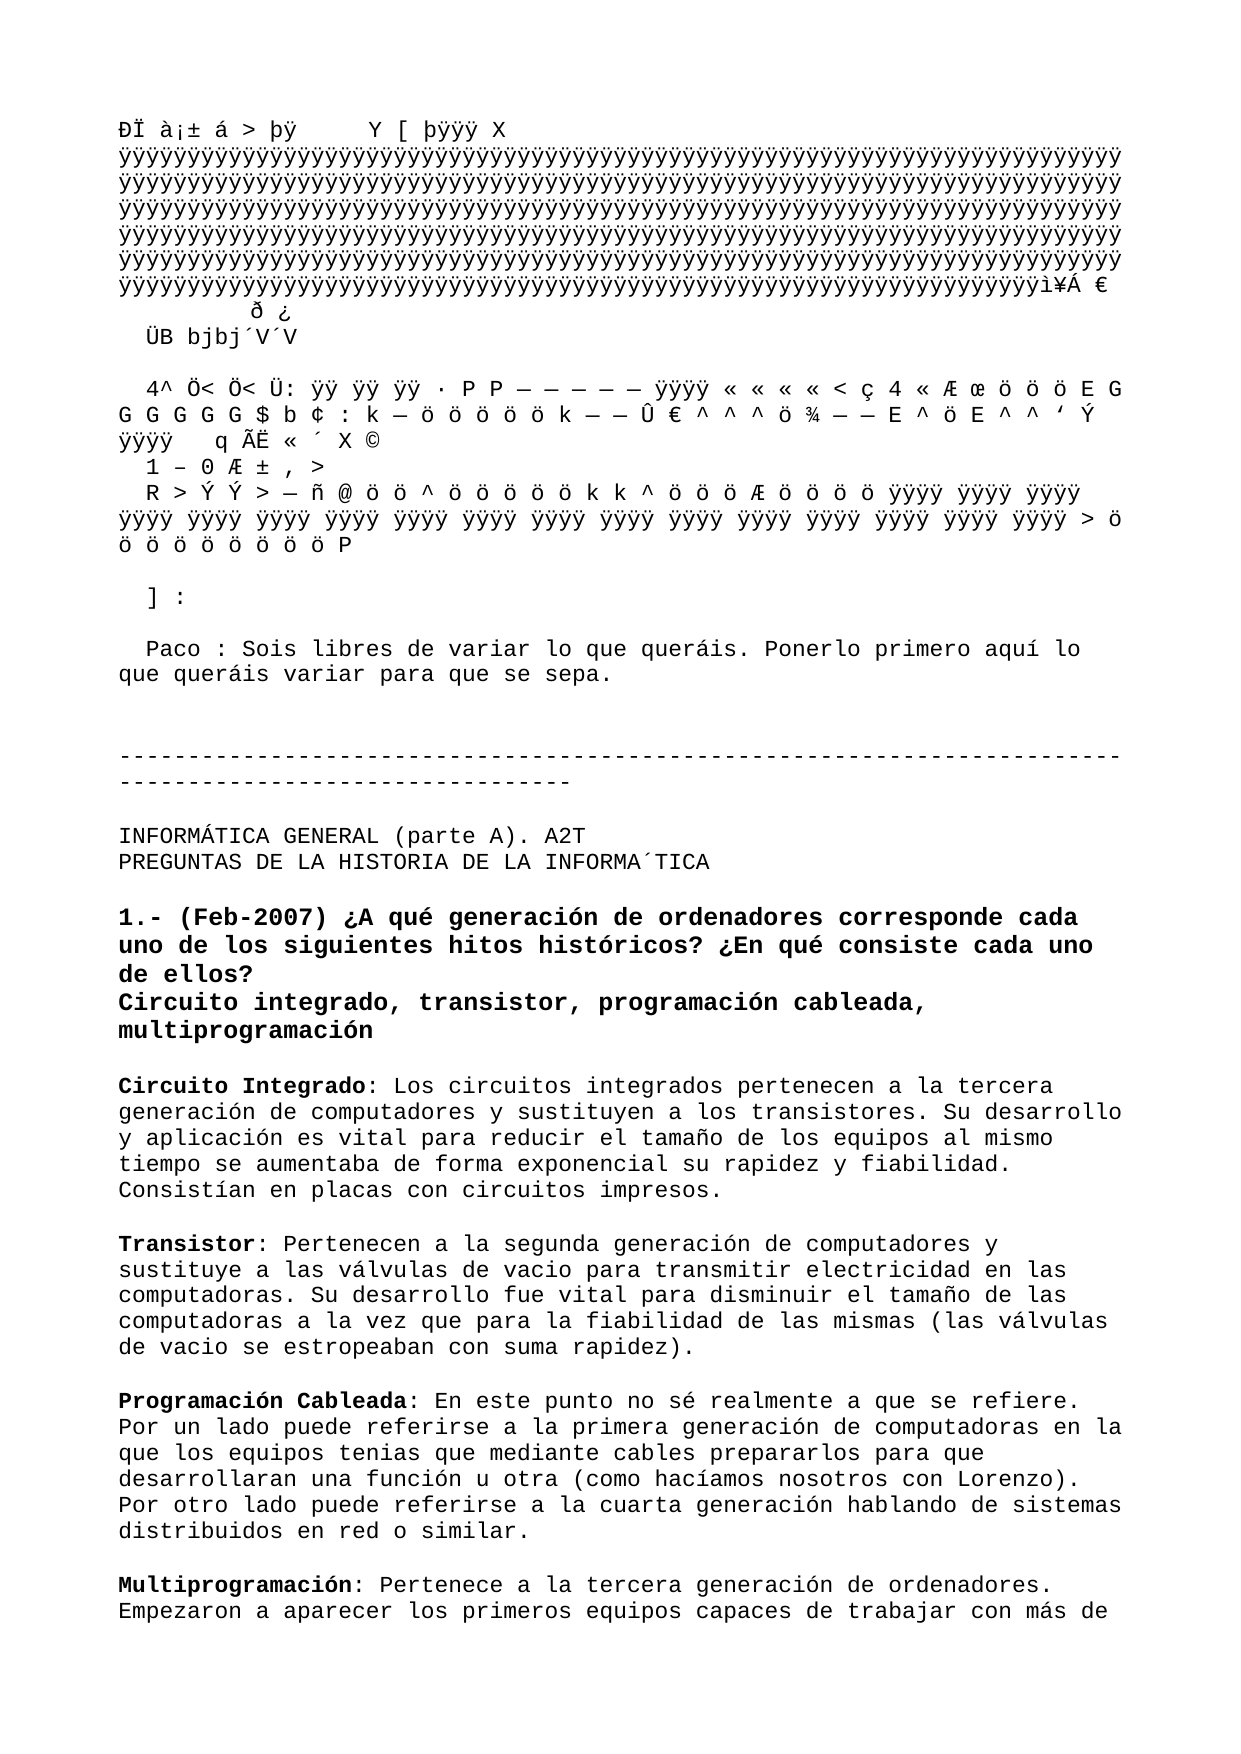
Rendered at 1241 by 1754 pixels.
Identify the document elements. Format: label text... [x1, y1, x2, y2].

text Circuito Integrado: Los circuitos integrados pertenecen a la tercera generación de computadores y sustituyen a los transistores. Su desarrollo y aplicación es vital para reducir el tamaño de los equipos al mismo tiempo se aumentaba de forma exponencial su rapidez y fiabilidad. Consistían en placas con circuitos impresos. [118, 1074, 1122, 1204]
text 4^ Ö< Ö< Ü: ÿÿ ÿÿ ÿÿ · P P — — — — — ÿÿÿÿ « « « « < ç 4 « Æ œ ö ö ö E G G G G G G $ b ¢ : k — ö ö ö ö ö k — — Û € ^ ^ ^ ö ¾ — — E ^ ö E ^ ^ ‘ Ý ÿÿÿÿ q ÃË « ´ X © [118, 377, 1122, 455]
text ---------------------------------------------------------------------------------------------------------- [118, 745, 1122, 797]
text Paco : Sois libres de variar lo que queráis. Ponerlo primero aquí lo que queráis variar para que se sepa. [118, 637, 1122, 689]
text Transistor: Pertenecen a la segunda generación de computadores y sustituye a las válvulas de vacio para transmitir electricidad en las computadoras. Su desarrollo fue vital para disminuir el tamaño de las computadoras a la vez que para la fiabilidad de las mismas (las válvulas de vacio se estropeaban con suma rapidez). [118, 1232, 1122, 1362]
text ÜB bjbj´V´V [118, 326, 1122, 352]
text ÐÏ à¡± á > þÿ Y [ þÿÿÿ X ÿÿÿÿÿÿÿÿÿÿÿÿÿÿÿÿÿÿÿÿÿÿÿÿÿÿÿÿÿÿÿÿÿÿÿÿÿÿÿÿÿÿÿÿÿÿÿÿÿÿÿÿÿÿÿÿÿÿÿÿÿÿÿÿÿÿÿÿÿÿÿÿÿÿÿÿÿÿÿÿÿÿÿÿÿÿÿÿÿÿÿÿÿÿÿÿÿÿÿÿÿÿÿÿÿÿÿÿÿÿÿÿÿÿÿÿÿÿÿÿÿÿÿÿÿÿÿÿÿÿÿÿÿÿÿÿÿÿÿÿÿÿÿÿÿÿÿÿÿÿÿÿÿÿÿÿÿÿÿÿÿÿÿÿÿÿÿÿÿÿÿÿÿÿÿÿÿÿÿÿÿÿÿÿÿÿÿÿÿÿÿÿÿÿÿÿÿÿÿÿÿÿÿÿÿÿÿÿÿÿÿÿÿÿÿÿÿÿÿÿÿÿÿÿÿÿÿÿÿÿÿÿÿÿÿÿÿÿÿÿÿÿÿÿÿÿÿÿÿÿÿÿÿÿÿÿÿÿÿÿÿÿÿÿÿÿÿÿÿÿÿÿÿÿÿÿÿÿÿÿÿÿÿÿÿÿÿÿÿÿÿÿÿÿÿÿÿÿÿÿÿÿÿÿÿÿÿÿÿÿÿÿÿÿÿÿÿÿÿÿÿÿÿÿÿÿÿÿÿÿÿÿÿÿÿÿÿÿÿÿÿÿÿÿÿÿÿÿÿÿÿÿÿÿÿÿÿÿÿÿÿÿÿÿÿÿÿÿÿÿÿÿÿÿÿÿÿÿÿÿÿÿÿÿÿÿÿÿÿÿÿÿÿÿÿÿÿÿÿÿÿÿÿÿÿÿÿÿÿÿÿÿÿÿÿÿÿÿÿÿÿÿÿÿÿÿÿÿÿÿÿÿì¥Á € ð ¿ [118, 118, 1122, 326]
text R > Ý Ý > — ñ @ ö ö ^ ö ö ö ö ö k k ^ ö ö ö Æ ö ö ö ö ÿÿÿÿ ÿÿÿÿ ÿÿÿÿ ÿÿÿÿ ÿÿÿÿ ÿÿÿÿ ÿÿÿÿ ÿÿÿÿ ÿÿÿÿ ÿÿÿÿ ÿÿÿÿ ÿÿÿÿ ÿÿÿÿ ÿÿÿÿ ÿÿÿÿ ÿÿÿÿ ÿÿÿÿ > ö ö ö ö ö ö ö ö ö P [118, 481, 1122, 559]
text PREGUNTAS DE LA HISTORIA DE LA INFORMA´TICA [118, 851, 1122, 877]
text ] : [118, 585, 1122, 611]
text 1 – 0 Æ ± , > [118, 455, 1122, 481]
text Multiprogramación: Pertenece a la tercera generación de ordenadores. Empezaron a aparecer los primeros equipos capaces de trabajar con más de [118, 1573, 1122, 1625]
text Circuito integrado, transistor, programación cableada, multiprogramación [118, 989, 1122, 1046]
text Programación Cableada: En este punto no sé realmente a que se refiere. Por un lado puede referirse a la primera generación de computadoras en la que los equipos tenias que mediante cables prepararlos para que desarrollaran una función u otra (como hacíamos nosotros con Lorenzo). Por otro lado puede referirse a la cuarta generación hablando de sistemas distribuidos en red o similar. [118, 1390, 1122, 1545]
text 1.- (Feb-2007) ¿A qué generación de ordenadores corresponde cada uno de los siguientes hitos históricos? ¿En qué consiste cada uno de ellos? [118, 904, 1122, 989]
text INFORMÁTICA GENERAL (parte A). A2T [118, 825, 1122, 851]
